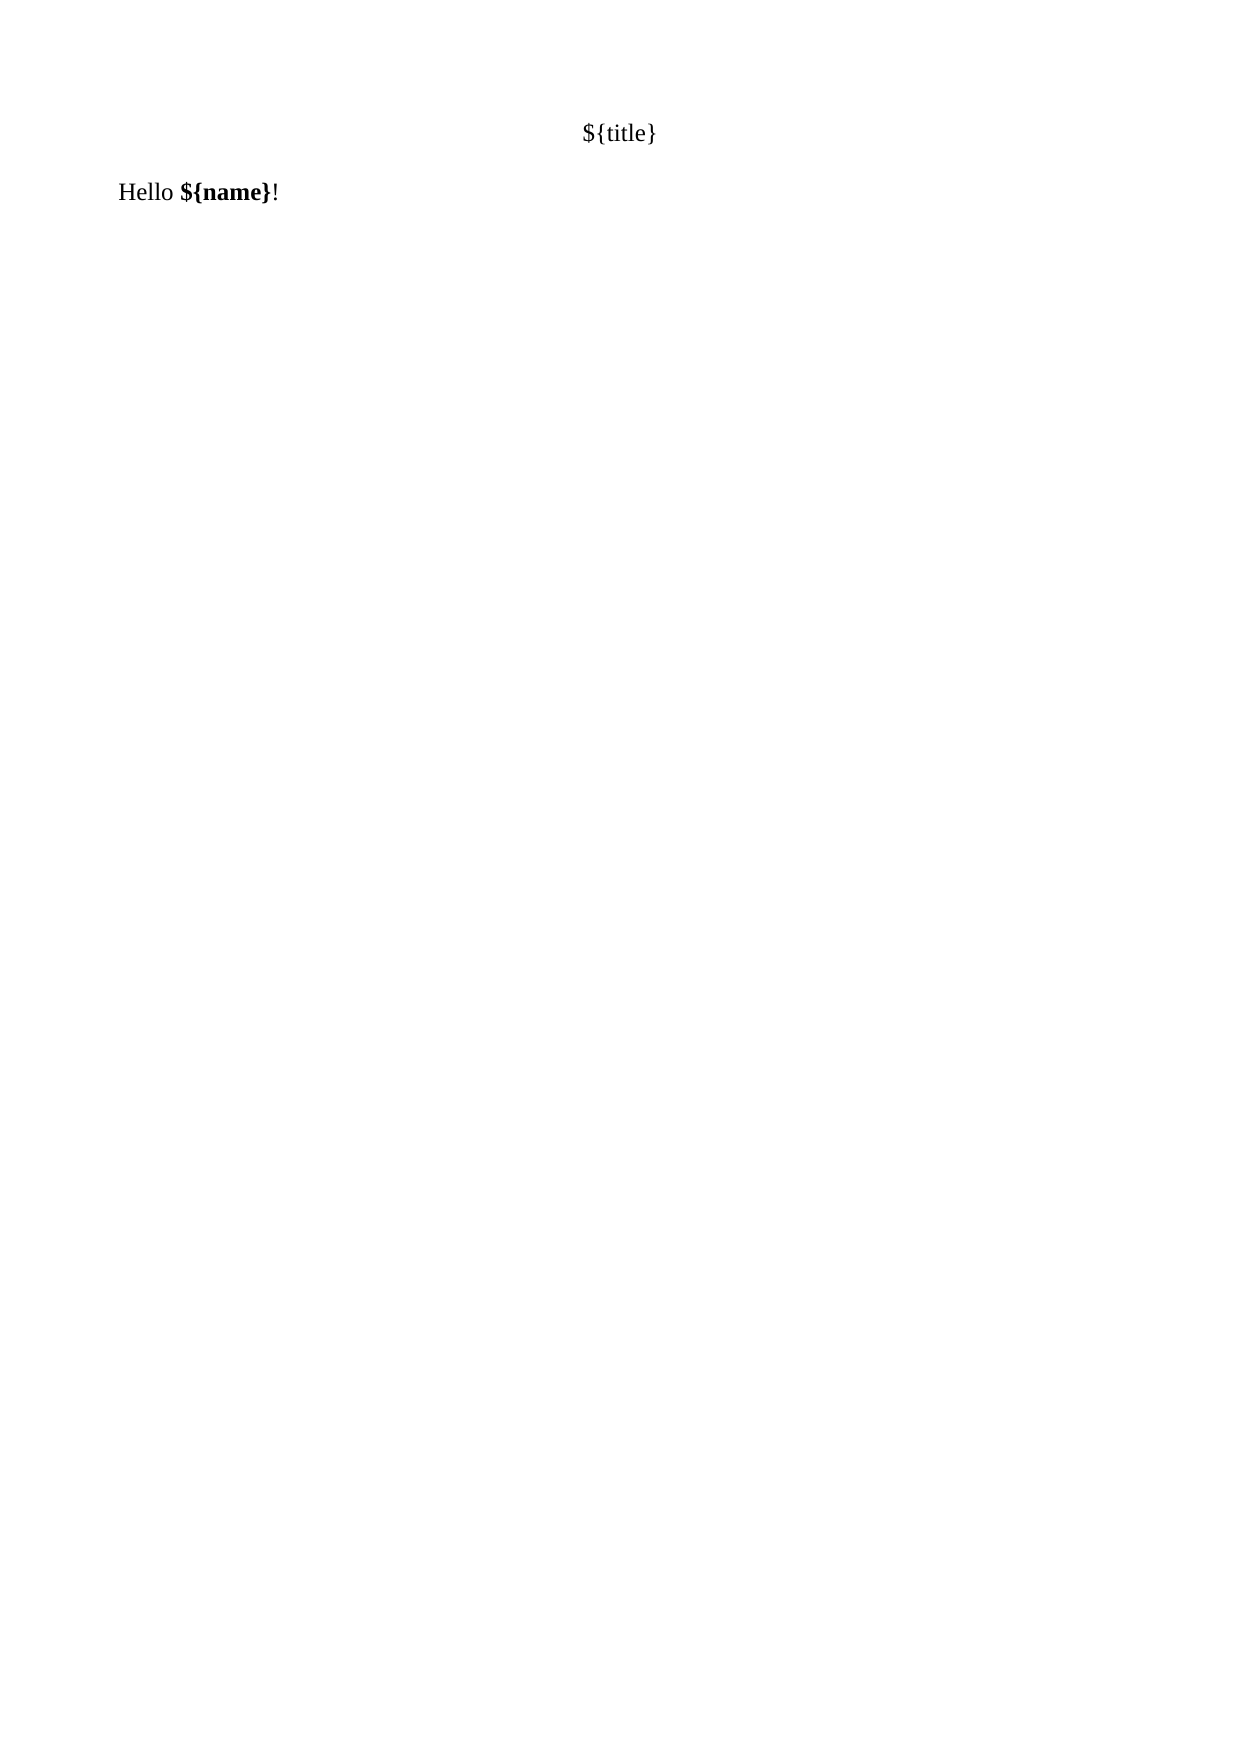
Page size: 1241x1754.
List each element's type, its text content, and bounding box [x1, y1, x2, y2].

text Hello ${name}! [118, 177, 1122, 206]
